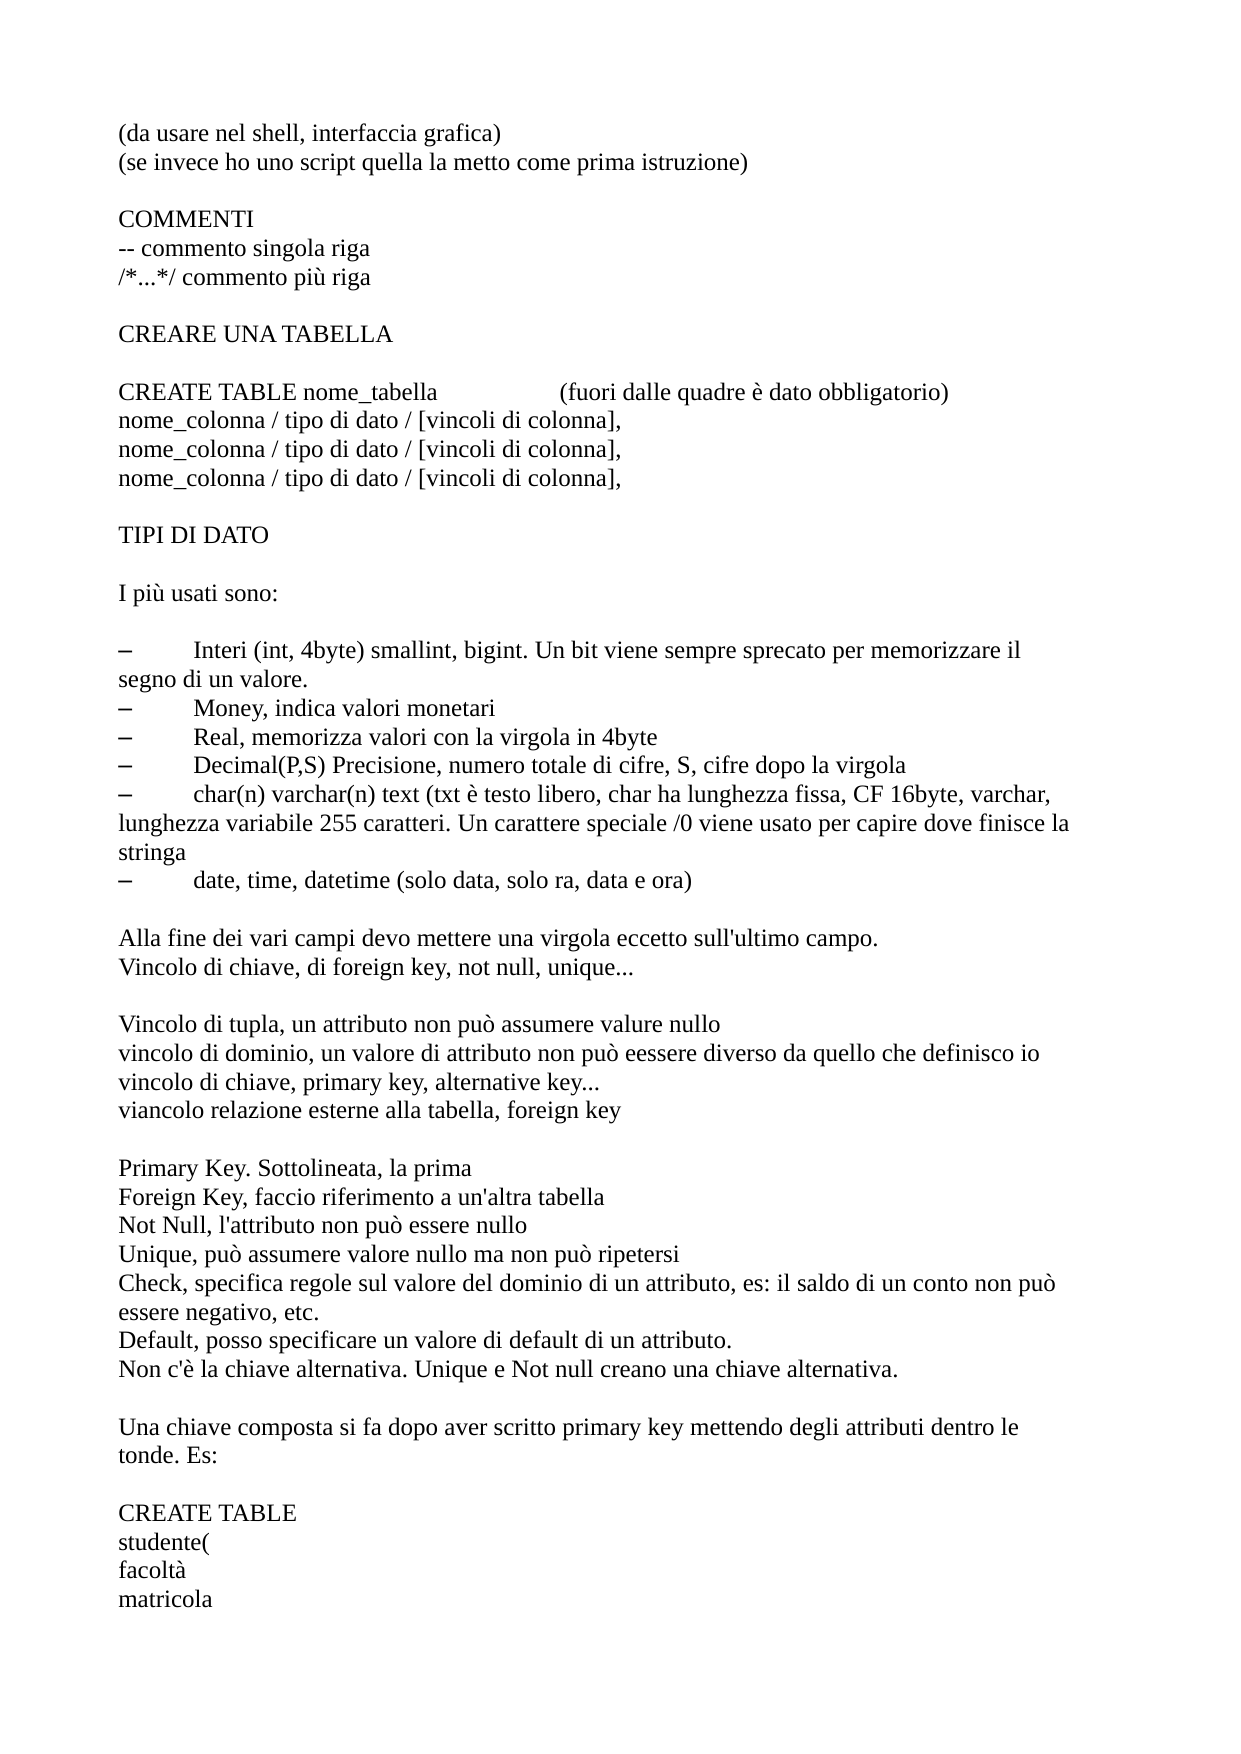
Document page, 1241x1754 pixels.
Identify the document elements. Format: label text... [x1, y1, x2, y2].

text Non c'è la chiave alternativa. Unique e Not null creano una chiave alternativa. [118, 1354, 1071, 1383]
text Check, specifica regole sul valore del dominio di un attributo, es: il saldo di un conto non può essere negativo, etc. [118, 1268, 1071, 1326]
text Not Null, l'attributo non può essere nullo [118, 1211, 1071, 1239]
text COMMENTI [118, 204, 1071, 233]
text (se invece ho uno script quella la metto come prima istruzione) [118, 147, 1071, 176]
text -- commento singola riga [118, 233, 1071, 262]
text viancolo relazione esterne alla tabella, foreign key [118, 1096, 1071, 1124]
text CREATE TABLE nome_tabella (fuori dalle quadre è dato obbligatorio) [118, 377, 1071, 406]
text matricola [118, 1584, 1071, 1613]
text Vincolo di tupla, un attributo non può assumere valure nullo [118, 1009, 1071, 1038]
list Money, indica valori monetari [118, 693, 1071, 722]
text studente( [118, 1527, 1071, 1556]
text I più usati sono: [118, 578, 1071, 607]
text nome_colonna / tipo di dato / [vincoli di colonna], [118, 463, 1071, 492]
list Real, memorizza valori con la virgola in 4byte [118, 722, 1071, 751]
text Alla fine dei vari campi devo mettere una virgola eccetto sull'ultimo campo. [118, 923, 1071, 952]
text Vincolo di chiave, di foreign key, not null, unique... [118, 952, 1071, 981]
list char(n) varchar(n) text (txt è testo libero, char ha lunghezza fissa, CF 16byte, varchar, lunghezza variabile 255 caratteri. Un carattere speciale /0 viene usato per capire dove finisce la stringa [118, 779, 1071, 866]
list date, time, datetime (solo data, solo ra, data e ora) [118, 866, 1071, 894]
text nome_colonna / tipo di dato / [vincoli di colonna], [118, 434, 1071, 463]
list Decimal(P,S) Precisione, numero totale di cifre, S, cifre dopo la virgola [118, 751, 1071, 779]
text /*...*/ commento più riga [118, 262, 1071, 291]
text Unique, può assumere valore nullo ma non può ripetersi [118, 1239, 1071, 1268]
list Interi (int, 4byte) smallint, bigint. Un bit viene sempre sprecato per memorizzare il segno di un valore. [118, 636, 1071, 693]
text nome_colonna / tipo di dato / [vincoli di colonna], [118, 406, 1071, 434]
text TIPI DI DATO [118, 521, 1071, 549]
text facoltà [118, 1556, 1071, 1584]
text vincolo di chiave, primary key, alternative key... [118, 1067, 1071, 1096]
text CREARE UNA TABELLA [118, 319, 1071, 348]
text Default, posso specificare un valore di default di un attributo. [118, 1326, 1071, 1354]
text Primary Key. Sottolineata, la prima [118, 1153, 1071, 1182]
text Una chiave composta si fa dopo aver scritto primary key mettendo degli attributi dentro le tonde. Es: [118, 1412, 1071, 1469]
text vincolo di dominio, un valore di attributo non può eessere diverso da quello che definisco io [118, 1038, 1071, 1067]
text CREATE TABLE [118, 1498, 1071, 1527]
text Foreign Key, faccio riferimento a un'altra tabella [118, 1182, 1071, 1211]
text (da usare nel shell, interfaccia grafica) [118, 118, 1071, 147]
